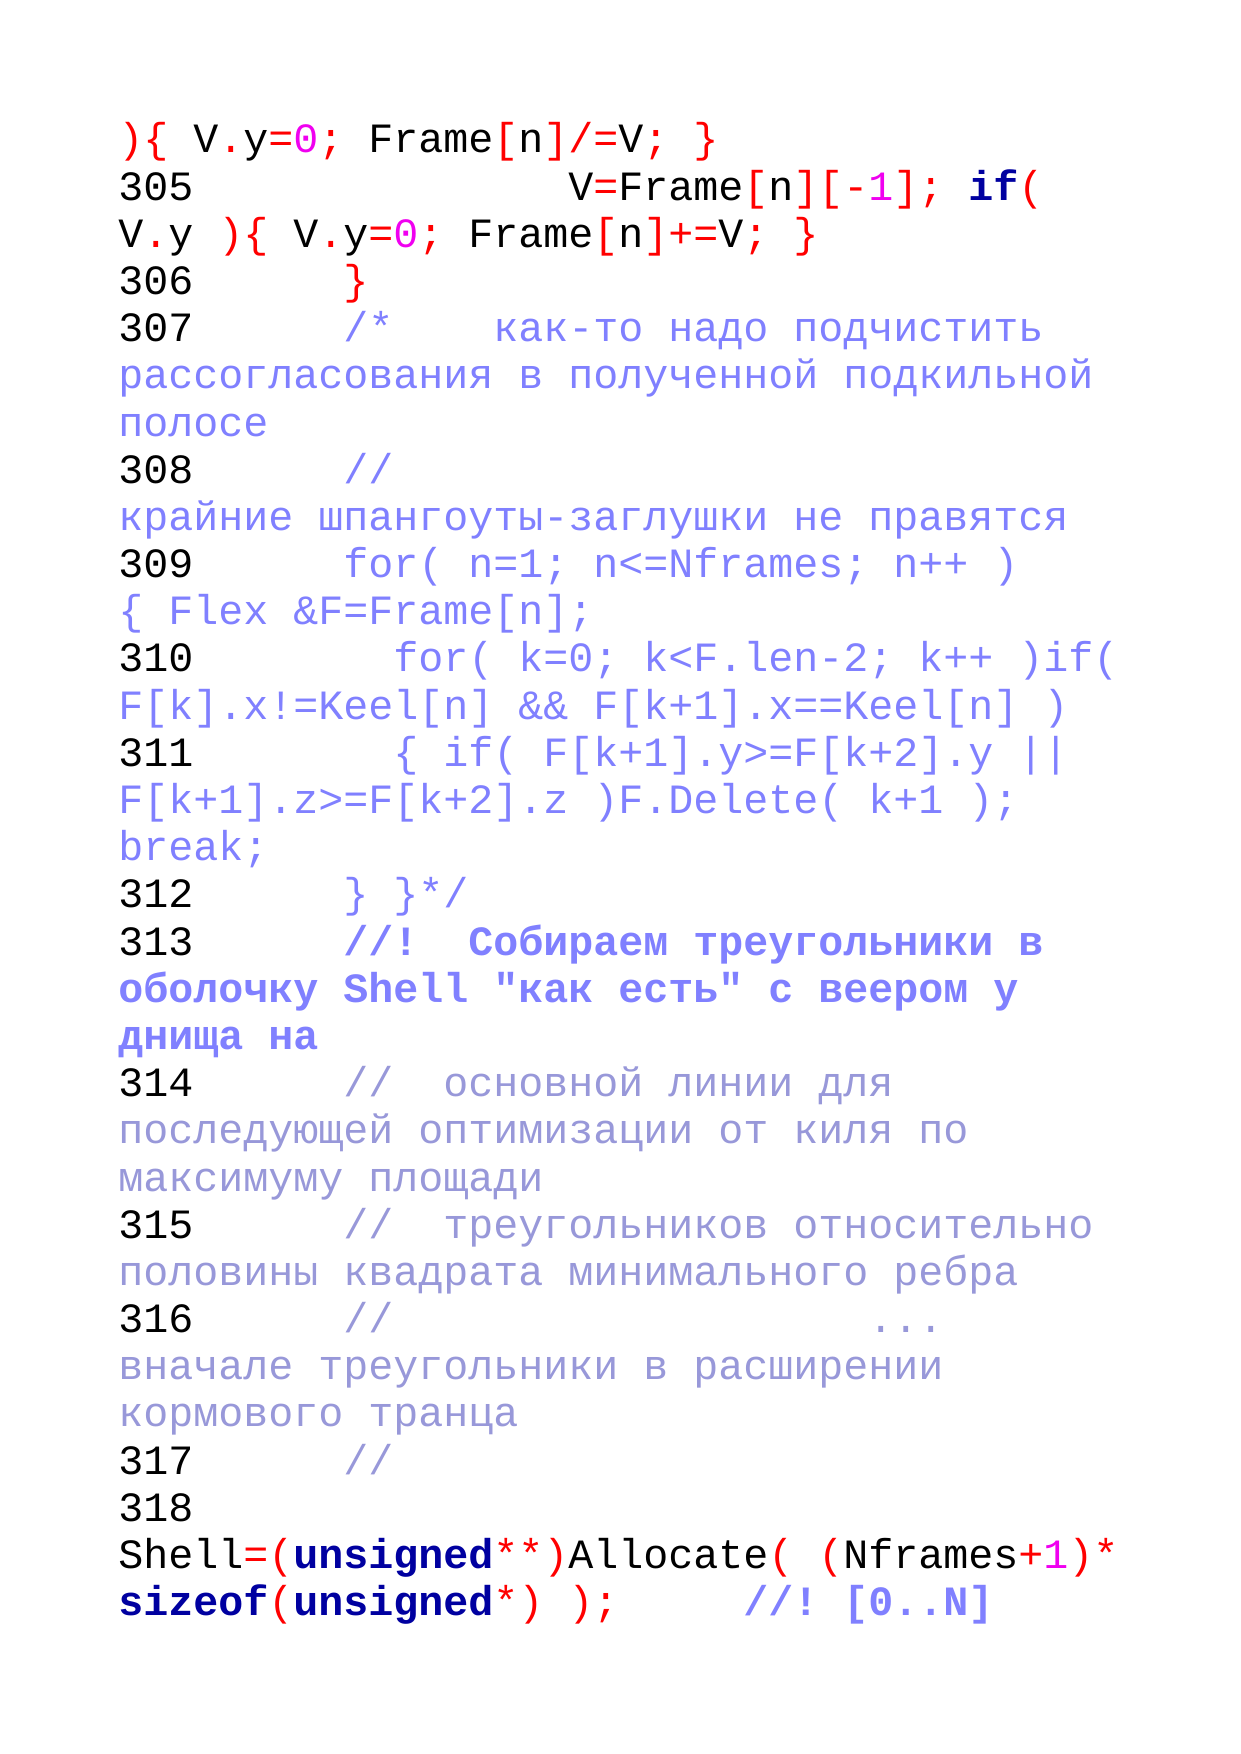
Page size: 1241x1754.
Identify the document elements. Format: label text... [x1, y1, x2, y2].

subtitle 304 { Vector V=Frame[n][0]; if( V.y ){ V.y=0; Frame[n]/=V; } [643, 118, 1122, 165]
subtitle 304 { Vector V=Frame[n][0]; if( V.y ){ V.y=0; Frame[n]/=V; } [268, 118, 368, 165]
subtitle 310 for( k=0; k<F.len-2; k++ )if( F[k].x!=Keel[n] && F[k+1].x==Keel[n] ) [118, 637, 1122, 732]
subtitle 304 { Vector V=Frame[n][0]; if( V.y ){ V.y=0; Frame[n]/=V; } [118, 118, 193, 165]
subtitle 312 } }*/ [118, 873, 1122, 920]
subtitle 308 // крайние шпангоуты-заглушки не правятся [118, 448, 1122, 543]
subtitle 306 } [118, 260, 1122, 307]
subtitle 314 // основной линии для последующей оптимизации от киля по максимуму площади [118, 1062, 1122, 1203]
subtitle 317 // [118, 1439, 1122, 1487]
subtitle 309 for( n=1; n<=Nframes; n++ ){ Flex &F=Frame[n]; [118, 543, 1122, 637]
subtitle 307 /* как-то надо подчистить рассогласования в полученной подкильной полосе [118, 307, 1122, 448]
subtitle 316 // ... вначале треугольники в расширении кормового транца [118, 1298, 1122, 1439]
subtitle 315 // треугольников относительно половины квадрата минимального ребра [118, 1203, 1122, 1298]
subtitle 311 { if( F[k+1].y>=F[k+2].y || F[k+1].z>=F[k+2].z )F.Delete( k+1 ); break; [118, 732, 1122, 873]
subtitle 305 V=Frame[n][-1]; if( V.y ){ V.y=0; Frame[n]+=V; } [118, 165, 1122, 260]
subtitle 318 Shell=(unsigned**)Allocate( (Nframes+1)*sizeof(unsigned*) ); //! [0..N] [118, 1487, 1122, 1628]
subtitle 313 //! Собираем треугольники в оболочку Shell "как есть" с веером у днища на [118, 920, 1122, 1062]
subtitle 304 { Vector V=Frame[n][0]; if( V.y ){ V.y=0; Frame[n]/=V; } [543, 118, 618, 165]
